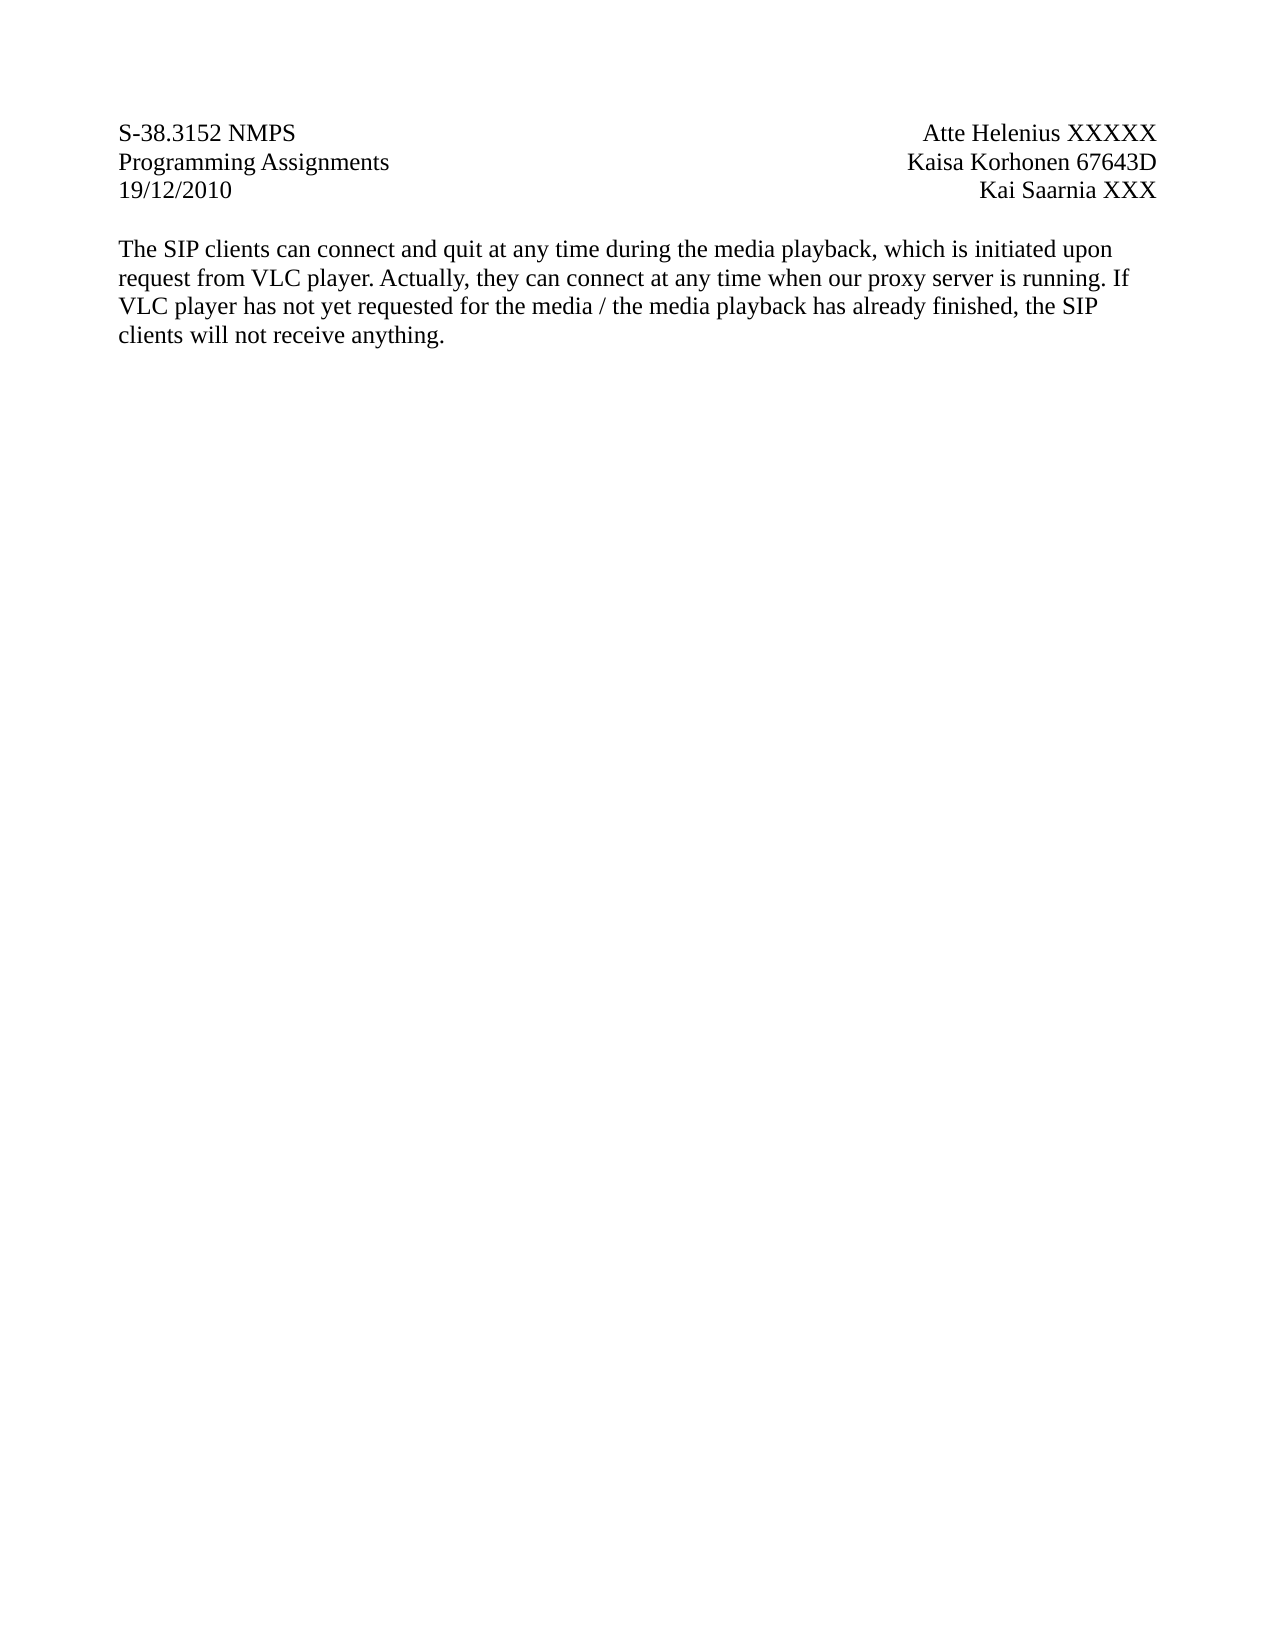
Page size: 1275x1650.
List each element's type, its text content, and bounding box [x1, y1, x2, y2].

text The SIP clients can connect and quit at any time during the media playback, which is initiated upon request from VLC player. Actually, they can connect at any time when our proxy server is running. If VLC player has not yet requested for the media / the media playback has already finished, the SIP clients will not receive anything. [118, 234, 1157, 349]
